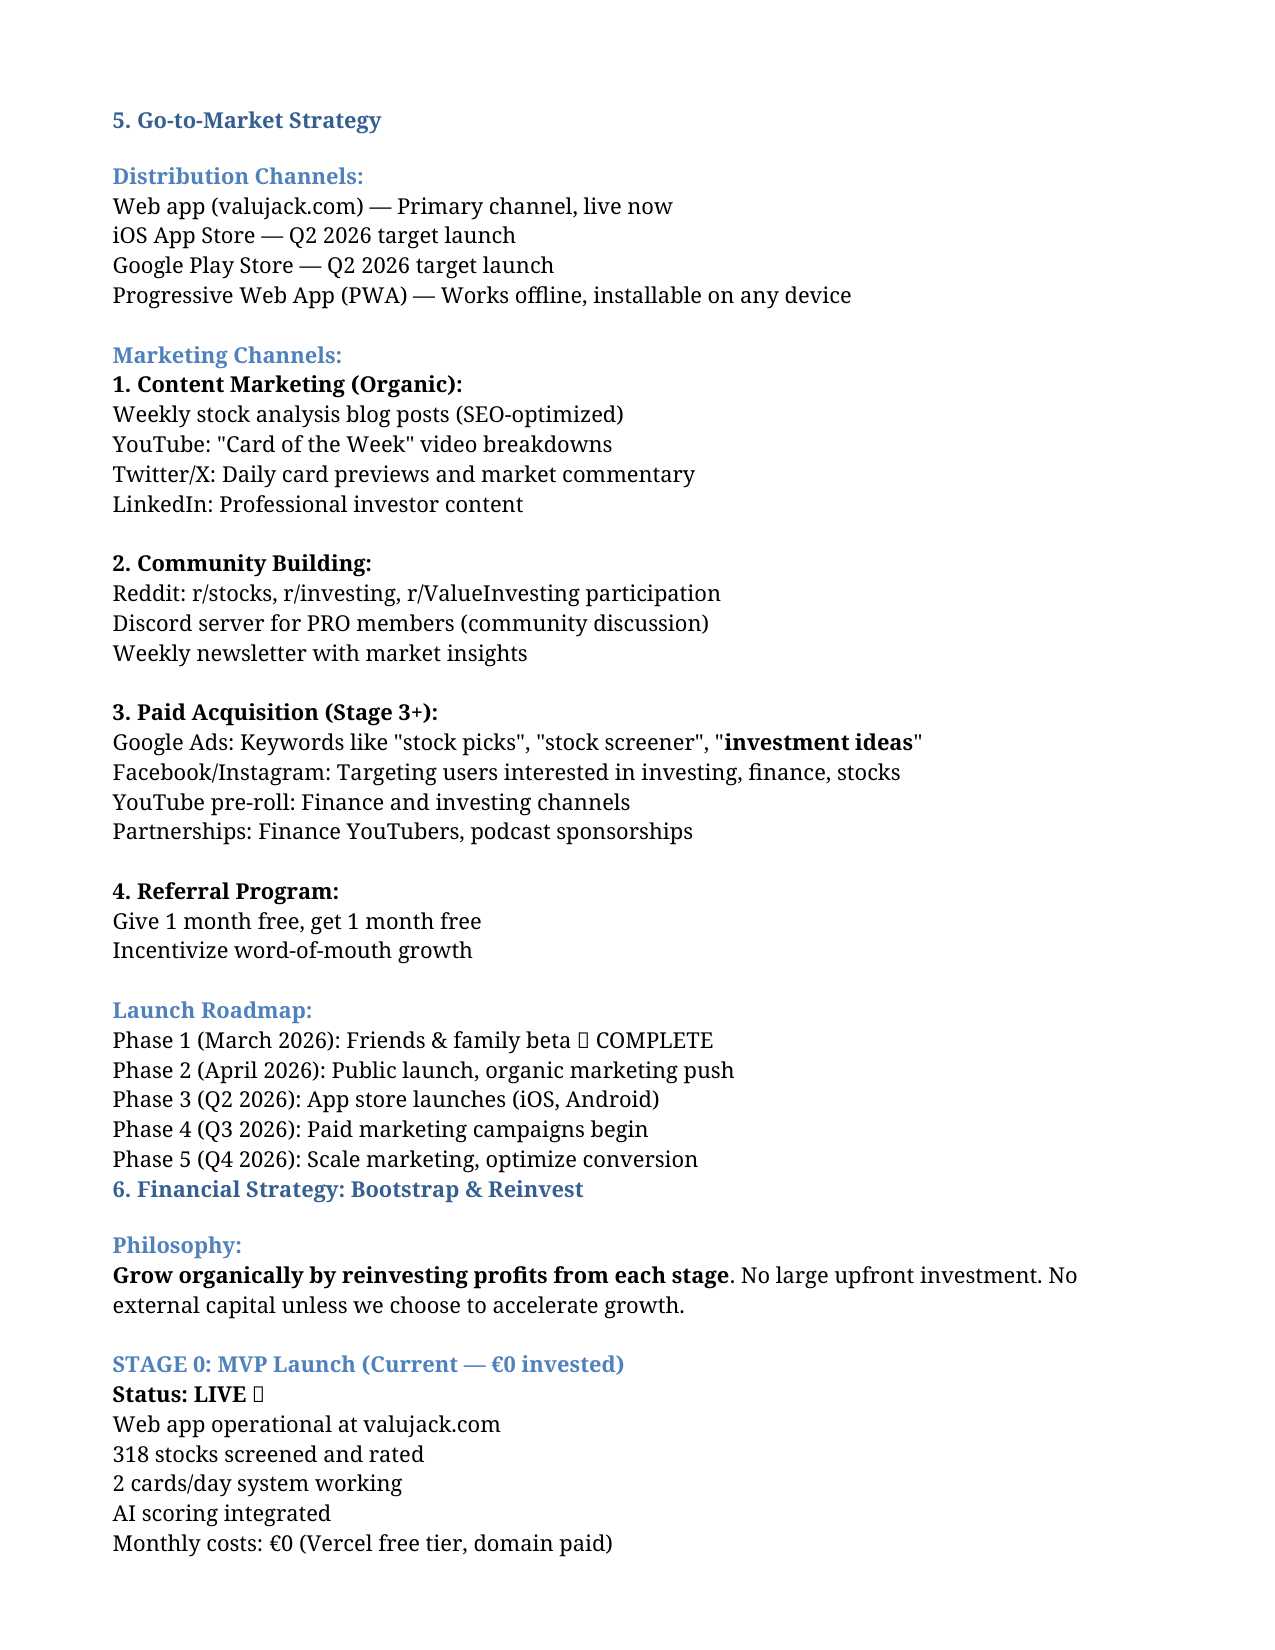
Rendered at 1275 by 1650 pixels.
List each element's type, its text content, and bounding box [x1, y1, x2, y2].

list Facebook/Instagram: Targeting users interested in investing, finance, stocks [112, 757, 1162, 787]
subtitle 5. Go-to-Market Strategy [112, 105, 1162, 134]
list AI scoring integrated [112, 1498, 1162, 1528]
list Partnerships: Finance YouTubers, podcast sponsorships [112, 816, 1162, 846]
list Give 1 month free, get 1 month free [112, 906, 1162, 936]
list Reddit: r/stocks, r/investing, r/ValueInvesting participation [112, 578, 1162, 608]
subtitle Distribution Channels: [112, 161, 1162, 191]
list Phase 3 (Q2 2026): App store launches (iOS, Android) [112, 1084, 1162, 1114]
subtitle STAGE 0: MVP Launch (Current — €0 invested) [112, 1349, 1162, 1379]
text Status: LIVE ✅ [112, 1379, 1162, 1409]
subtitle Philosophy: [112, 1230, 1162, 1260]
list Discord server for PRO members (community discussion) [112, 608, 1162, 638]
list Weekly stock analysis blog posts (SEO-optimized) [112, 399, 1162, 429]
text 2. Community Building: [112, 548, 1162, 578]
list Weekly newsletter with market insights [112, 638, 1162, 667]
list Web app operational at valujack.com [112, 1409, 1162, 1438]
list Phase 2 (April 2026): Public launch, organic marketing push [112, 1055, 1162, 1084]
list Phase 4 (Q3 2026): Paid marketing campaigns begin [112, 1114, 1162, 1144]
list Phase 1 (March 2026): Friends & family beta ✅ COMPLETE [112, 1025, 1162, 1055]
list Incentivize word-of-mouth growth [112, 936, 1162, 965]
list Web app (valujack.com) — Primary channel, live now [112, 191, 1162, 221]
list Progressive Web App (PWA) — Works offline, installable on any device [112, 280, 1162, 310]
list YouTube: "Card of the Week" video breakdowns [112, 429, 1162, 459]
text 4. Referral Program: [112, 876, 1162, 906]
list YouTube pre-roll: Finance and investing channels [112, 787, 1162, 816]
list Phase 5 (Q4 2026): Scale marketing, optimize conversion [112, 1144, 1162, 1174]
subtitle Marketing Channels: [112, 340, 1162, 369]
list Monthly costs: €0 (Vercel free tier, domain paid) [112, 1528, 1162, 1558]
list iOS App Store — Q2 2026 target launch [112, 221, 1162, 250]
text 3. Paid Acquisition (Stage 3+): [112, 697, 1162, 727]
list Google Play Store — Q2 2026 target launch [112, 250, 1162, 280]
subtitle Launch Roadmap: [112, 995, 1162, 1025]
list LinkedIn: Professional investor content [112, 489, 1162, 518]
list 2 cards/day system working [112, 1468, 1162, 1498]
text Grow organically by reinvesting profits from each stage. No large upfront investment. No external capital unless we choose to accelerate growth. [112, 1260, 1162, 1319]
text 1. Content Marketing (Organic): [112, 369, 1162, 399]
subtitle 6. Financial Strategy: Bootstrap & Reinvest [112, 1174, 1162, 1204]
list Google Ads: Keywords like "stock picks", "stock screener", "investment ideas" [112, 727, 1162, 757]
list Twitter/X: Daily card previews and market commentary [112, 459, 1162, 489]
list 318 stocks screened and rated [112, 1438, 1162, 1468]
